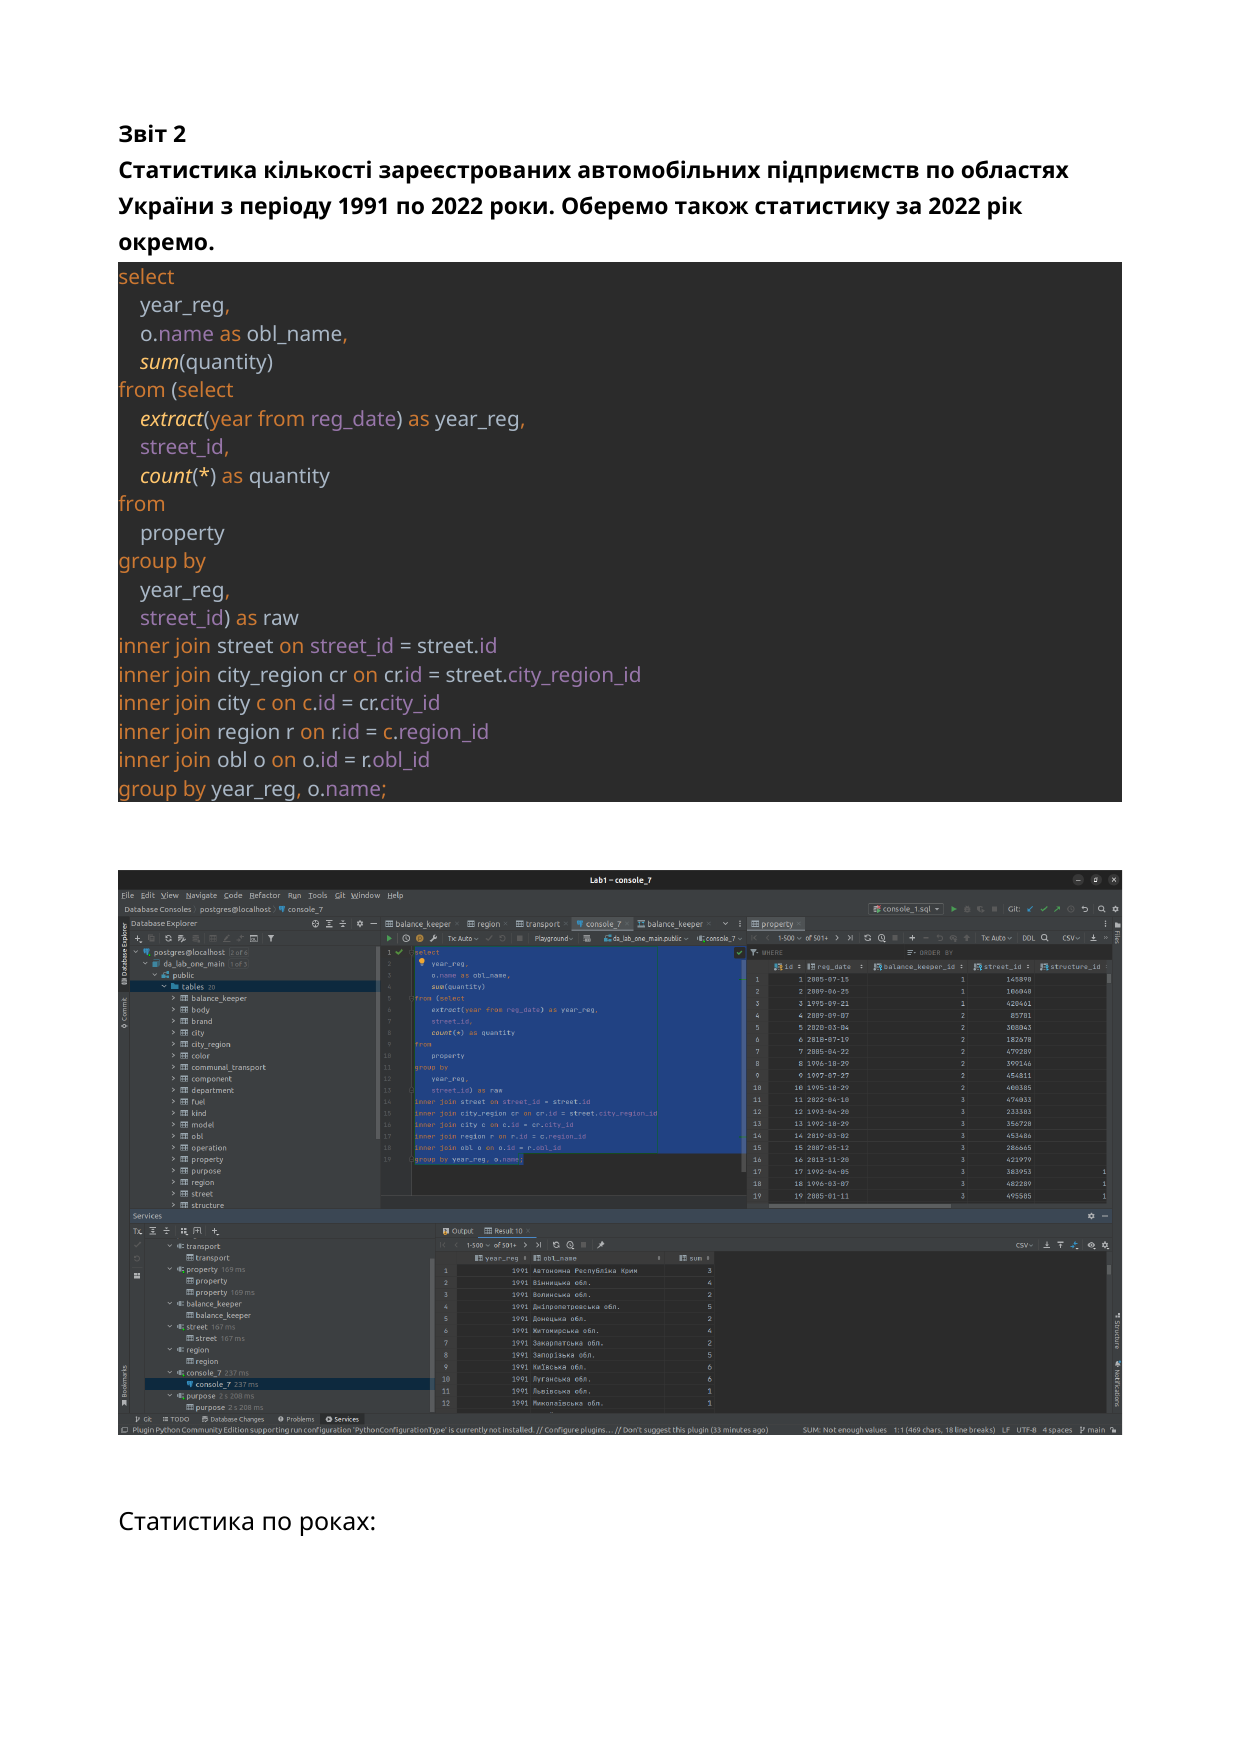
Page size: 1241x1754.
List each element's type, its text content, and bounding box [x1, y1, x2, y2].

picture [118, 870, 1123, 1435]
text Статистика кількості зареєстрованих автомобільних підприємств по областях України з періоду 1991 по 2022 роки. Оберемо також статистику за 2022 рік окремо. [118, 154, 1122, 257]
text Статистика по роках: [118, 1503, 1122, 1537]
text select year_reg, o.name as obl_name, sum(quantity) from (select extract(year from reg_date) as year_reg, street_id, count(*) as quantity from property group by year_reg, street_id) as raw inner join street on street_id = street.id inner join city_region cr on cr.id = street.city_region_id inner join city c on c.id = cr.city_id inner join region r on r.id = c.region_id inner join obl o on o.id = r.obl_id group by year_reg, o.name; [118, 262, 1122, 802]
text Звіт 2 [118, 118, 1122, 149]
